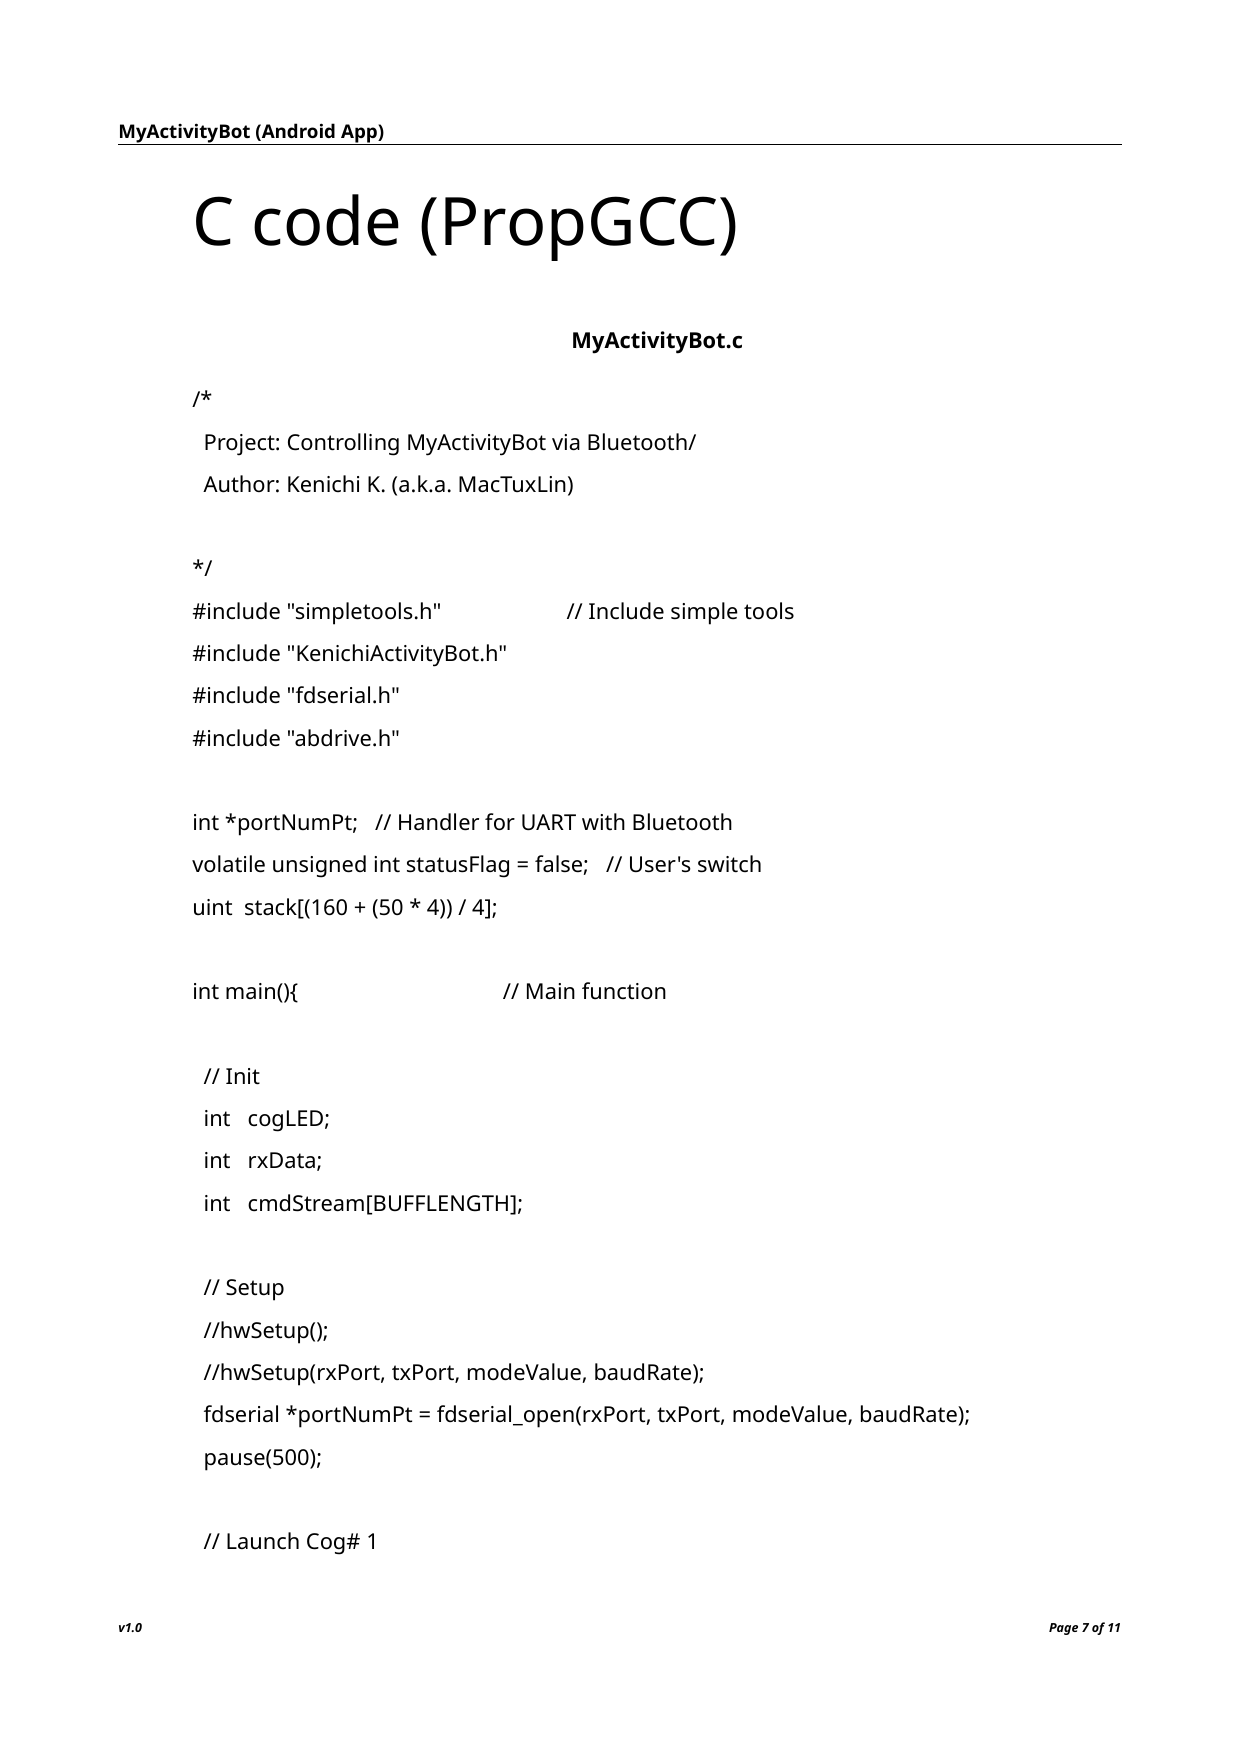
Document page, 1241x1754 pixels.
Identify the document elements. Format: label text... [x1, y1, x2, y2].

text Author: Kenichi K. (a.k.a. MacTuxLin) [192, 469, 1122, 498]
text // Init [192, 1061, 1122, 1091]
text C code (PropGCC) [192, 174, 1122, 265]
text #include "fdserial.h" [192, 680, 1122, 710]
text int *portNumPt; // Handler for UART with Bluetooth [192, 807, 1122, 837]
text fdserial *portNumPt = fdserial_open(rxPort, txPort, modeValue, baudRate); [192, 1399, 1122, 1429]
text MyActivityBot.c [192, 324, 1122, 354]
text */ [192, 553, 1122, 583]
text // Setup [192, 1272, 1122, 1302]
text #include "KenichiActivityBot.h" [192, 638, 1122, 668]
text uint stack[(160 + (50 * 4)) / 4]; [192, 892, 1122, 921]
text int main(){ // Main function [192, 976, 1122, 1006]
text #include "abdrive.h" [192, 722, 1122, 752]
text Project: Controlling MyActivityBot via Bluetooth/ [192, 426, 1122, 456]
text // Launch Cog# 1 [192, 1526, 1122, 1556]
text int cogLED; [192, 1103, 1122, 1133]
text //hwSetup(rxPort, txPort, modeValue, baudRate); [192, 1357, 1122, 1387]
text int cmdStream[BUFFLENGTH]; [192, 1188, 1122, 1217]
text int rxData; [192, 1145, 1122, 1175]
text #include "simpletools.h" // Include simple tools [192, 596, 1122, 625]
text pause(500); [192, 1441, 1122, 1471]
text volatile unsigned int statusFlag = false; // User's switch [192, 849, 1122, 879]
text //hwSetup(); [192, 1314, 1122, 1344]
text /* [192, 384, 1122, 414]
